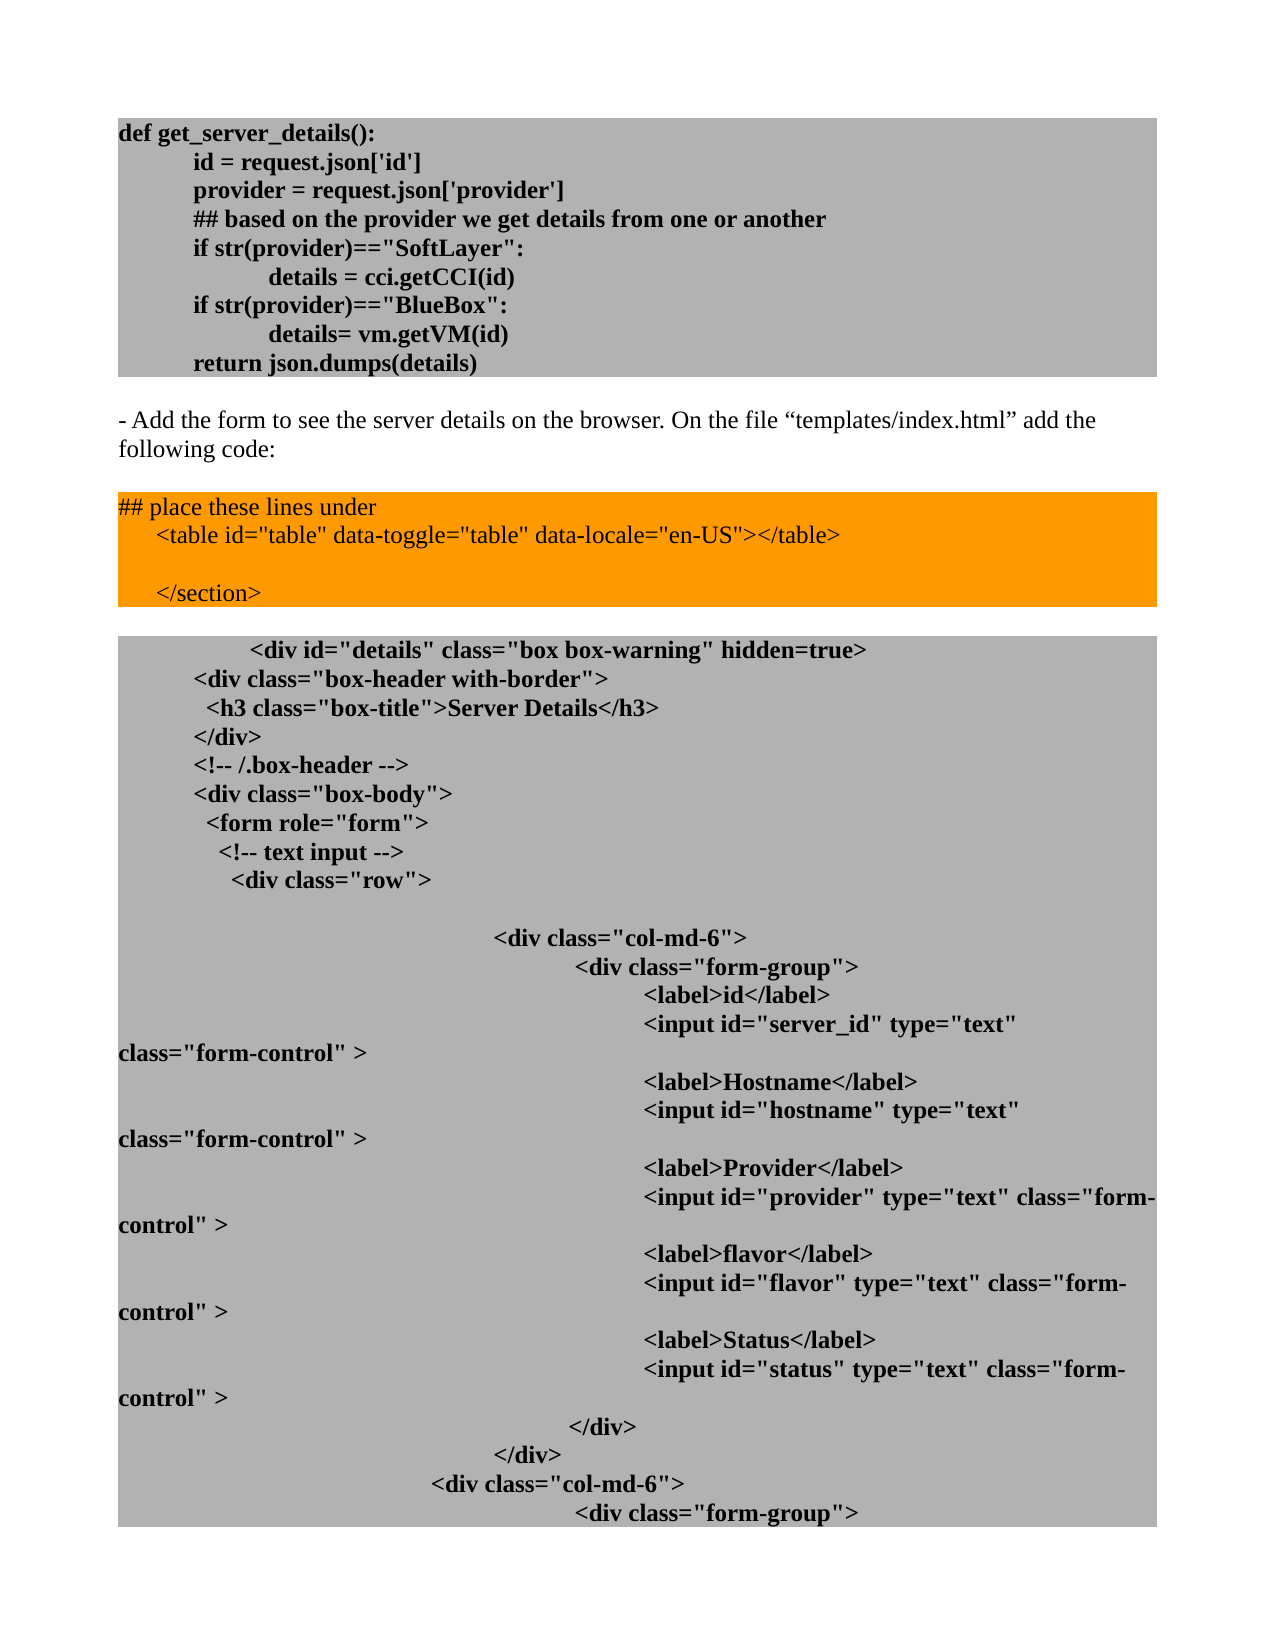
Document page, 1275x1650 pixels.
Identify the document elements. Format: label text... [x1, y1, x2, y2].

text details= vm.getVM(id) [118, 319, 1157, 348]
text <h3 class="box-title">Server Details</h3> [118, 693, 1157, 722]
text <form role="form"> [118, 808, 1157, 837]
text <!-- /.box-header --> [118, 751, 1157, 779]
text <input id="server_id" type="text" class="form-control" > [118, 1009, 1157, 1067]
text def get_server_details(): [118, 118, 1157, 147]
text <div class="col-md-6"> [118, 1469, 1157, 1498]
text <div class="col-md-6"> [118, 923, 1157, 952]
text if str(provider)=="BlueBox": [118, 291, 1157, 319]
text <table id="table" data-toggle="table" data-locale="en-US"></table> [118, 521, 1157, 549]
text <input id="hostname" type="text" class="form-control" > [118, 1096, 1157, 1153]
text if str(provider)=="SoftLayer": [118, 233, 1157, 262]
text <div id="details" class="box box-warning" hidden=true> [118, 636, 1157, 664]
text <input id="status" type="text" class="form-control" > [118, 1354, 1157, 1412]
text <div class="box-header with-border"> [118, 664, 1157, 693]
text </div> [118, 722, 1157, 751]
text <div class="box-body"> [118, 779, 1157, 808]
text ## place these lines under [118, 492, 1157, 521]
text ## based on the provider we get details from one or another [118, 204, 1157, 233]
text <input id="provider" type="text" class="form-control" > [118, 1182, 1157, 1239]
text <label>id</label> [118, 981, 1157, 1009]
text <label>Provider</label> [118, 1153, 1157, 1182]
text </div> [118, 1412, 1157, 1441]
text <input id="flavor" type="text" class="form-control" > [118, 1268, 1157, 1326]
text </section> [118, 578, 1157, 607]
text - Add the form to see the server details on the browser. On the file “templates/index.html” add the following code: [118, 406, 1157, 463]
text <div class="form-group"> [118, 1498, 1157, 1527]
text <div class="form-group"> [118, 952, 1157, 981]
text <div class="row"> [118, 866, 1157, 894]
text provider = request.json['provider'] [118, 176, 1157, 204]
text id = request.json['id'] [118, 147, 1157, 176]
text <!-- text input --> [118, 837, 1157, 866]
text <label>Status</label> [118, 1326, 1157, 1354]
text <label>flavor</label> [118, 1239, 1157, 1268]
text details = cci.getCCI(id) [118, 262, 1157, 291]
text return json.dumps(details) [118, 348, 1157, 377]
text <label>Hostname</label> [118, 1067, 1157, 1096]
text </div> [118, 1441, 1157, 1469]
